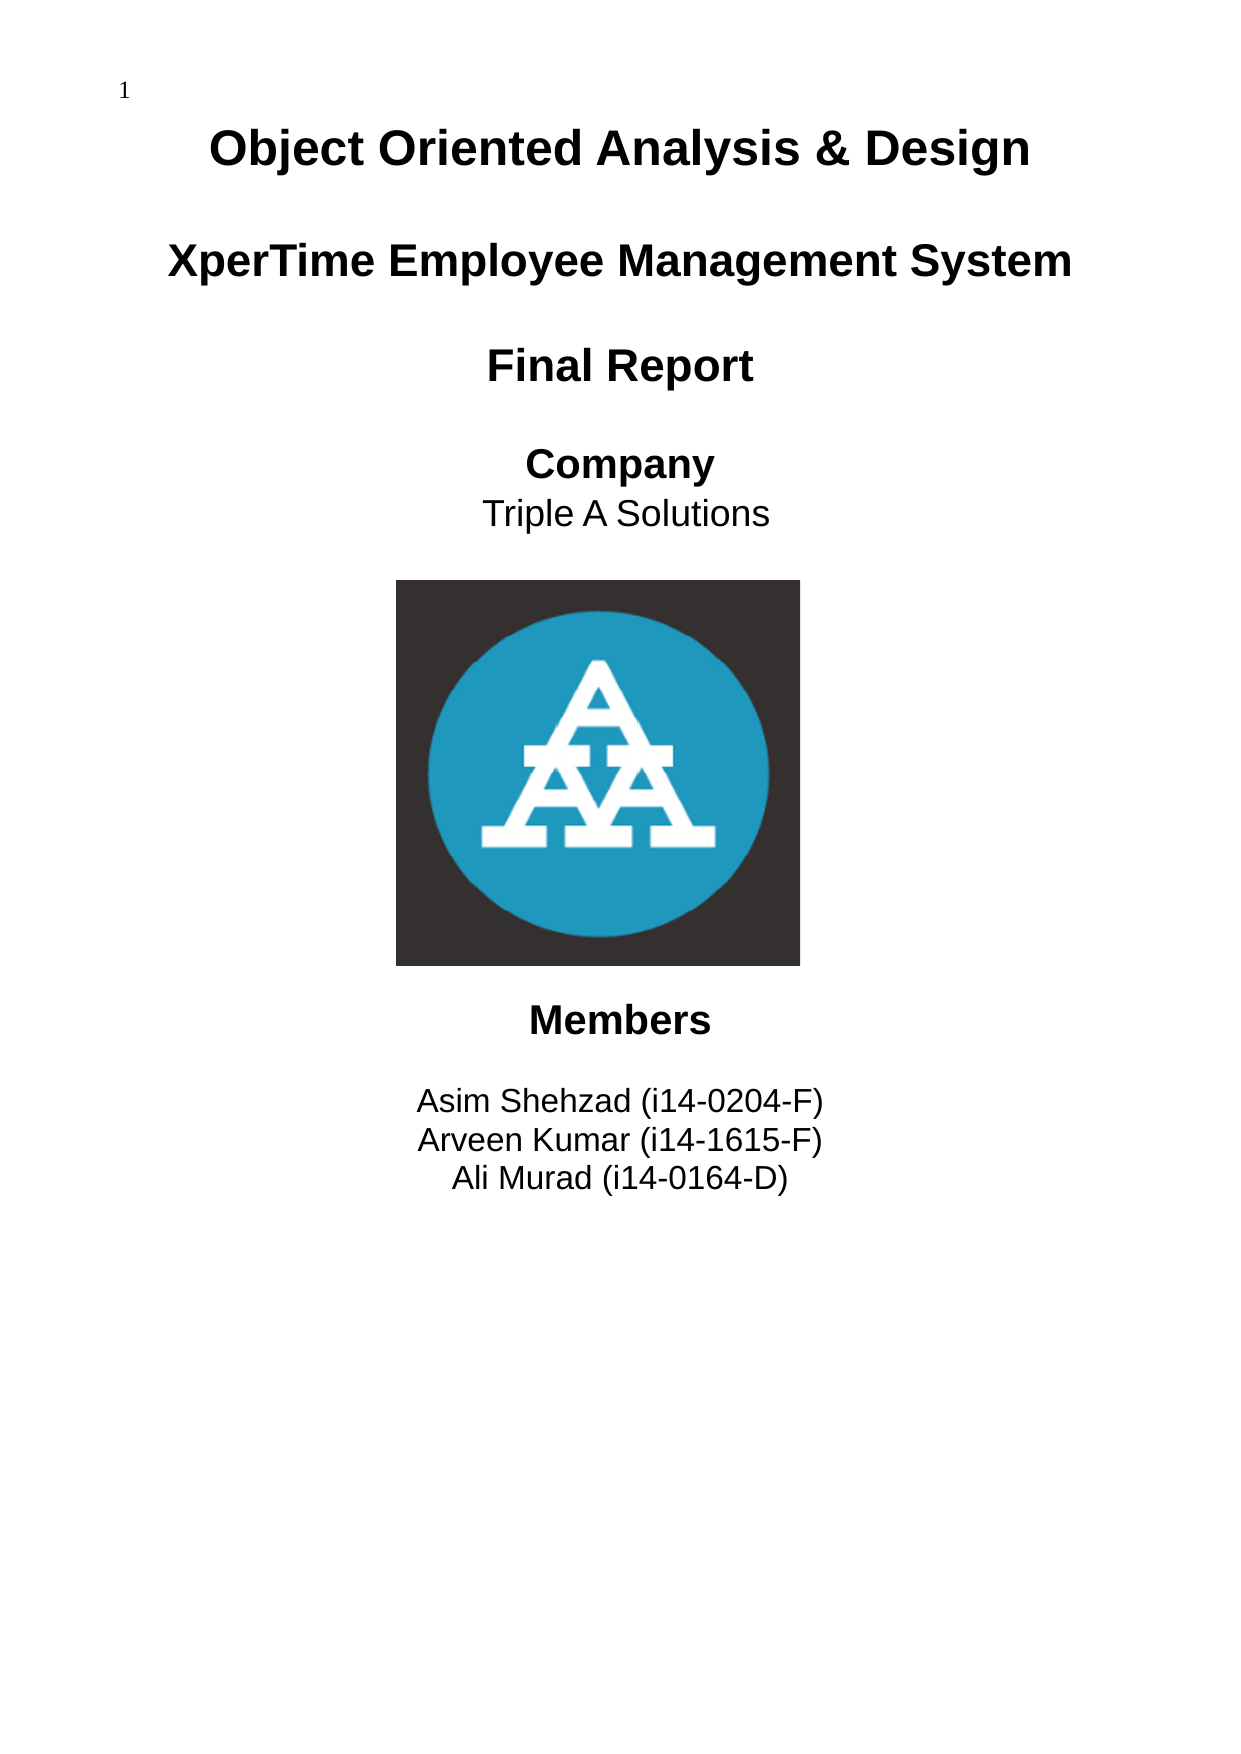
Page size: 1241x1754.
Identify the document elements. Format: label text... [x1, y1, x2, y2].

text Company [118, 439, 1122, 487]
text Arveen Kumar (i14-1615-F) [118, 1120, 1122, 1158]
text Asim Shehzad (i14-0204-F) [118, 1081, 1122, 1120]
text XperTime Employee Management System [118, 233, 1122, 286]
text Triple A Solutions [118, 487, 1122, 535]
text Object Oriented Analysis & Design [118, 118, 1122, 176]
text Final Report [118, 338, 1122, 391]
text Ali Murad (i14-0164-D) [118, 1158, 1122, 1197]
text Members [118, 995, 1122, 1043]
